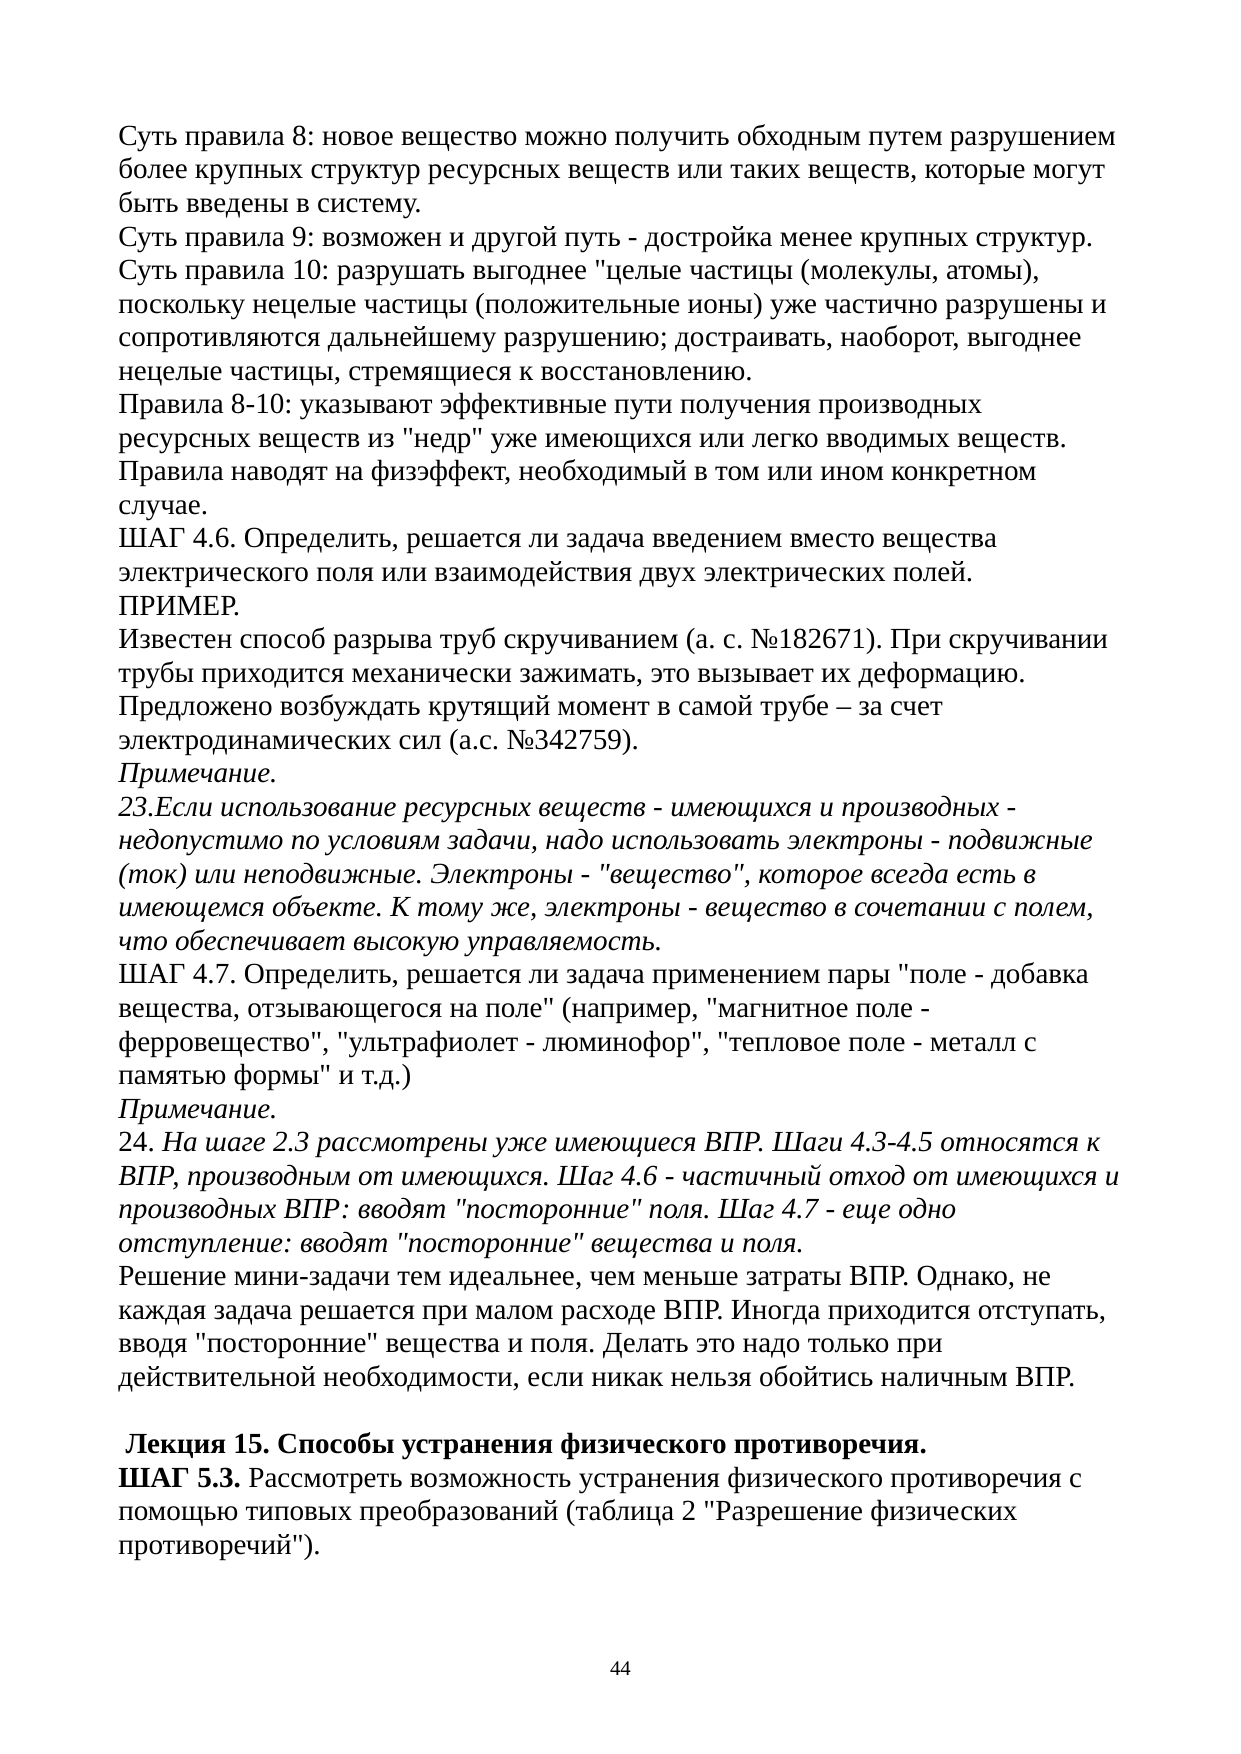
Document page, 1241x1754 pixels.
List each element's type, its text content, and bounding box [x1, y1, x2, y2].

text Решение мини-задачи тем идеальнее, чем меньше затраты ВПР. Однако, не каждая задача решается при малом расходе ВПР. Иногда приходится отступать, вводя "посторонние" вещества и поля. Делать это надо только при действительной необходимости, если никак нельзя обойтись наличным ВПР. [118, 1258, 1122, 1393]
text ШАГ 4.6. Определить, решается ли задача введением вместо вещества электрического поля или взаимодействия двух электрических полей. [118, 521, 1122, 588]
text Суть правила 9: возможен и другой путь - достройка менее крупных структур. [118, 219, 1122, 252]
text 24. На шаге 2.3 рассмотрены уже имеющиеся ВПР. Шаги 4.3-4.5 относятся к ВПР, производным от имеющихся. Шаг 4.6 - частичный отход от имеющихся и производных ВПР: вводят "посторонние" поля. Шаг 4.7 - еще одно отступление: вводят "посторонние" вещества и поля. [118, 1124, 1122, 1258]
text Примечание. [118, 1091, 1122, 1124]
text ШАГ 5.3. Рассмотреть возможность устранения физического противоречия с помощью типовых преобразований (таблица 2 "Разрешение физических противоречий"). [118, 1460, 1122, 1560]
text Примечание. [118, 755, 1122, 789]
text ПРИМЕР. [118, 588, 1122, 621]
text 23.Если использование ресурсных веществ - имеющихся и производных - недопустимо по условиям задачи, надо использовать электроны - подвижные (ток) или неподвижные. Электроны - "вещество", которое всегда есть в имеющемся объекте. К тому же, электроны - вещество в сочетании с полем, что обеспечивает высокую управляемость. [118, 789, 1122, 957]
text ШАГ 4.7. Определить, решается ли задача применением пары "поле - добавка вещества, отзывающегося на поле" (например, "магнитное поле - ферровещество", "ультрафиолет - люминофор", "тепловое поле - металл с памятью формы" и т.д.) [118, 957, 1122, 1091]
text Лекция 15. Способы устранения физического противоречия. [118, 1426, 1122, 1460]
text Суть правила 8: новое вещество можно получить обходным путем разрушением более крупных структур ресурсных веществ или таких веществ, которые могут быть введены в систему. [118, 118, 1122, 219]
text Суть правила 10: разрушать выгоднее "целые частицы (молекулы, атомы), поскольку нецелые частицы (положительные ионы) уже частично разрушены и сопротивляются дальнейшему разрушению; достраивать, наоборот, выгоднее нецелые частицы, стремящиеся к восстановлению. [118, 252, 1122, 386]
text Правила 8-10: указывают эффективные пути получения производных ресурсных веществ из "недр" уже имеющихся или легко вводимых веществ. Правила наводят на физэффект, необходимый в том или ином конкретном случае. [118, 386, 1122, 521]
text Известен способ разрыва труб скручиванием (а. с. №182671). При скручивании трубы приходится механически зажимать, это вызывает их деформацию. Предложено возбуждать крутящий момент в самой трубе – за счет электродинамических сил (а.с. №342759). [118, 621, 1122, 755]
